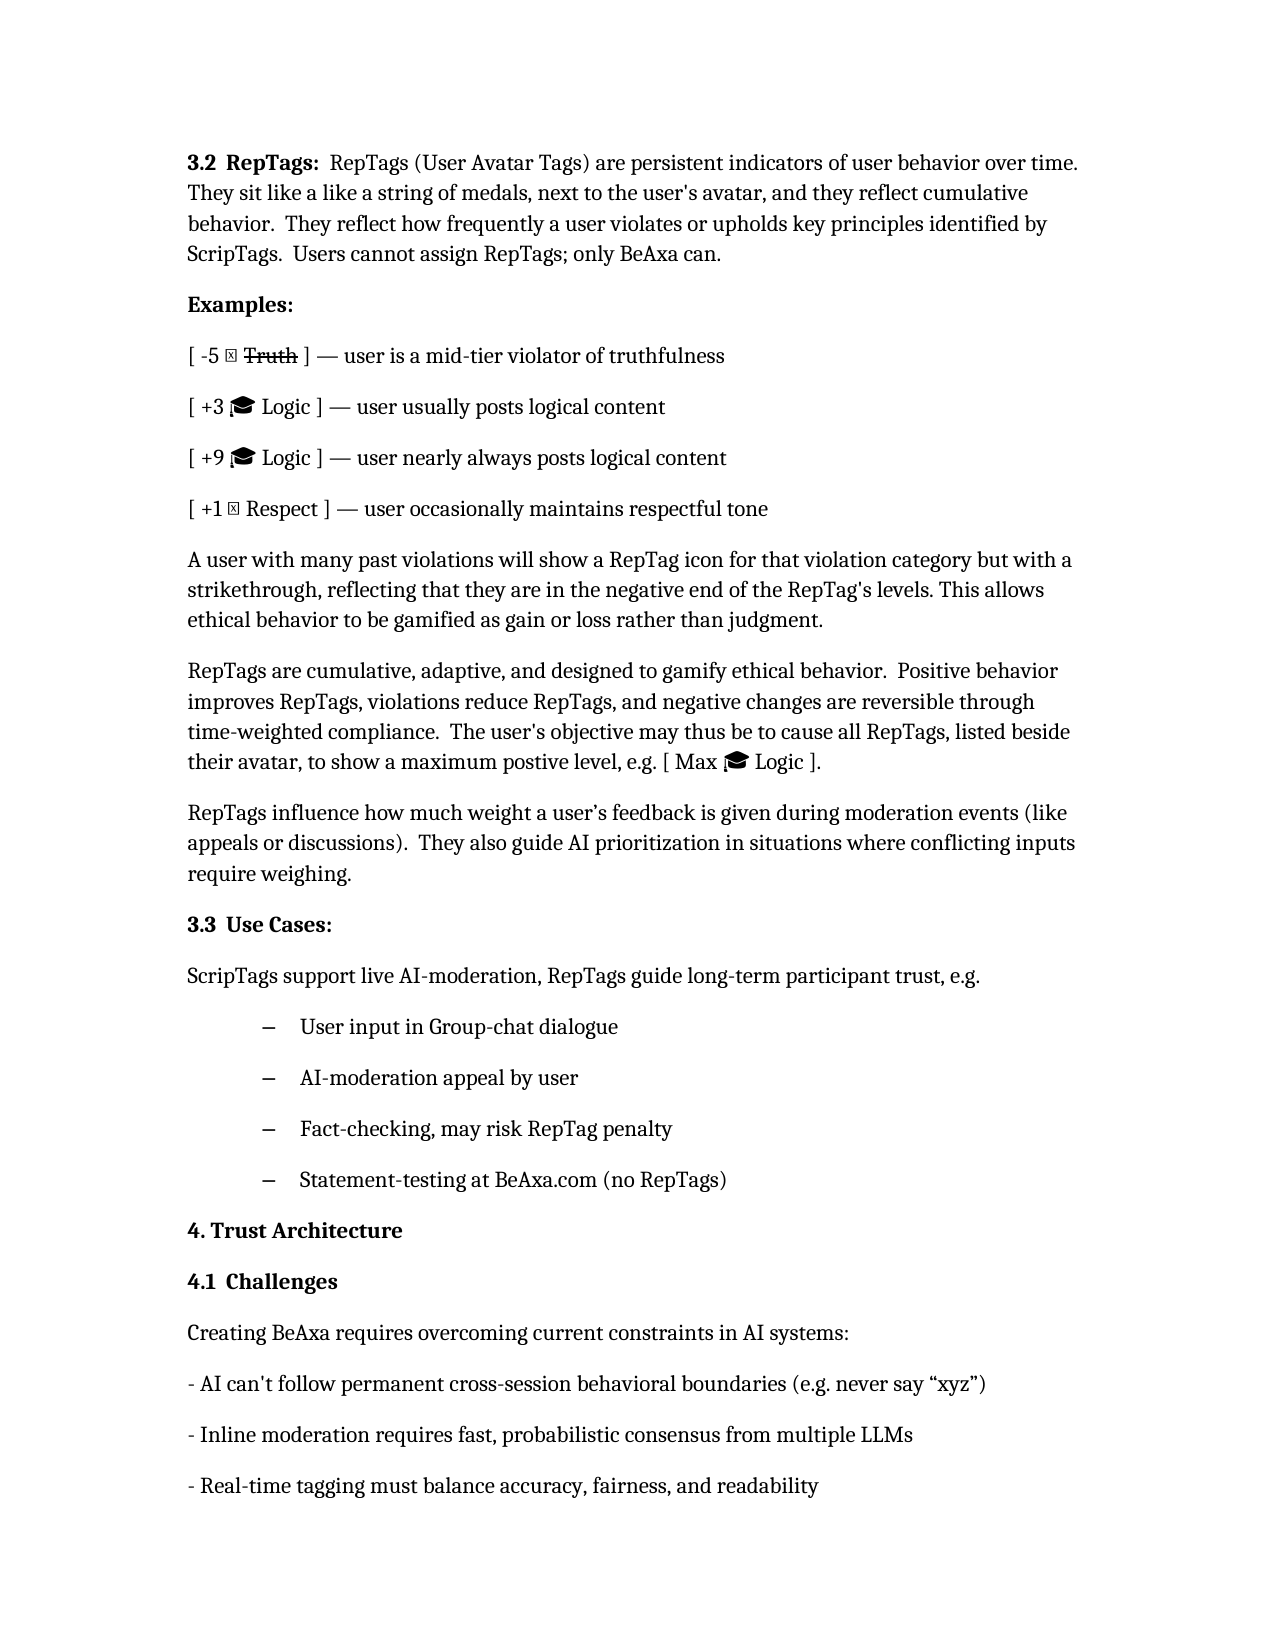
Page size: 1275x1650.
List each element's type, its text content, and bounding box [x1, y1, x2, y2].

text [ -5 ❌ Truth ] — user is a mid-tier violator of truthfulness [187, 343, 1087, 369]
text [ +3 🎓 Logic ] — user usually posts logical content [187, 394, 1087, 420]
list Statement-testing at BeAxa.com (no RepTags) [262, 1167, 1087, 1193]
text [ +9 🎓 Logic ] — user nearly always posts logical content [187, 445, 1087, 471]
text - Inline moderation requires fast, probabilistic consensus from multiple LLMs [187, 1422, 1087, 1448]
text 4. Trust Architecture [187, 1218, 1087, 1244]
text 4.1 Challenges [187, 1269, 1087, 1295]
text Creating BeAxa requires overcoming current constraints in AI systems: [187, 1320, 1087, 1346]
list AI-moderation appeal by user [262, 1064, 1087, 1091]
text [ +1 🫱 Respect ] — user occasionally maintains respectful tone [187, 496, 1087, 522]
list User input in Group-chat dialogue [262, 1013, 1087, 1040]
list Fact-checking, may risk RepTag penalty [262, 1116, 1087, 1142]
text Examples: [187, 292, 1087, 318]
text - AI can't follow permanent cross-session behavioral boundaries (e.g. never say “xyz”) [187, 1371, 1087, 1397]
text 3.2 RepTags: RepTags (User Avatar Tags) are persistent indicators of user behavior over time. They sit like a like a string of medals, next to the user's avatar, and they reflect cumulative behavior. They reflect how frequently a user violates or upholds key principles identified by ScripTags. Users cannot assign RepTags; only BeAxa can. [187, 150, 1087, 267]
text A user with many past violations will show a RepTag icon for that violation category but with a strikethrough, reflecting that they are in the negative end of the RepTag's levels. This allows ethical behavior to be gamified as gain or loss rather than judgment. [187, 547, 1087, 634]
text RepTags are cumulative, adaptive, and designed to gamify ethical behavior. Positive behavior improves RepTags, violations reduce RepTags, and negative changes are reversible through time-weighted compliance. The user's objective may thus be to cause all RepTags, listed beside their avatar, to show a maximum postive level, e.g. [ Max 🎓 Logic ]. [187, 658, 1087, 775]
text ScripTags support live AI-moderation, RepTags guide long-term participant trust, e.g. [187, 962, 1087, 989]
text 3.3 Use Cases: [187, 911, 1087, 938]
text - Real-time tagging must balance accuracy, fairness, and readability [187, 1473, 1087, 1499]
text RepTags influence how much weight a user’s feedback is given during moderation events (like appeals or discussions). They also guide AI prioritization in situations where conflicting inputs require weighing. [187, 800, 1087, 887]
